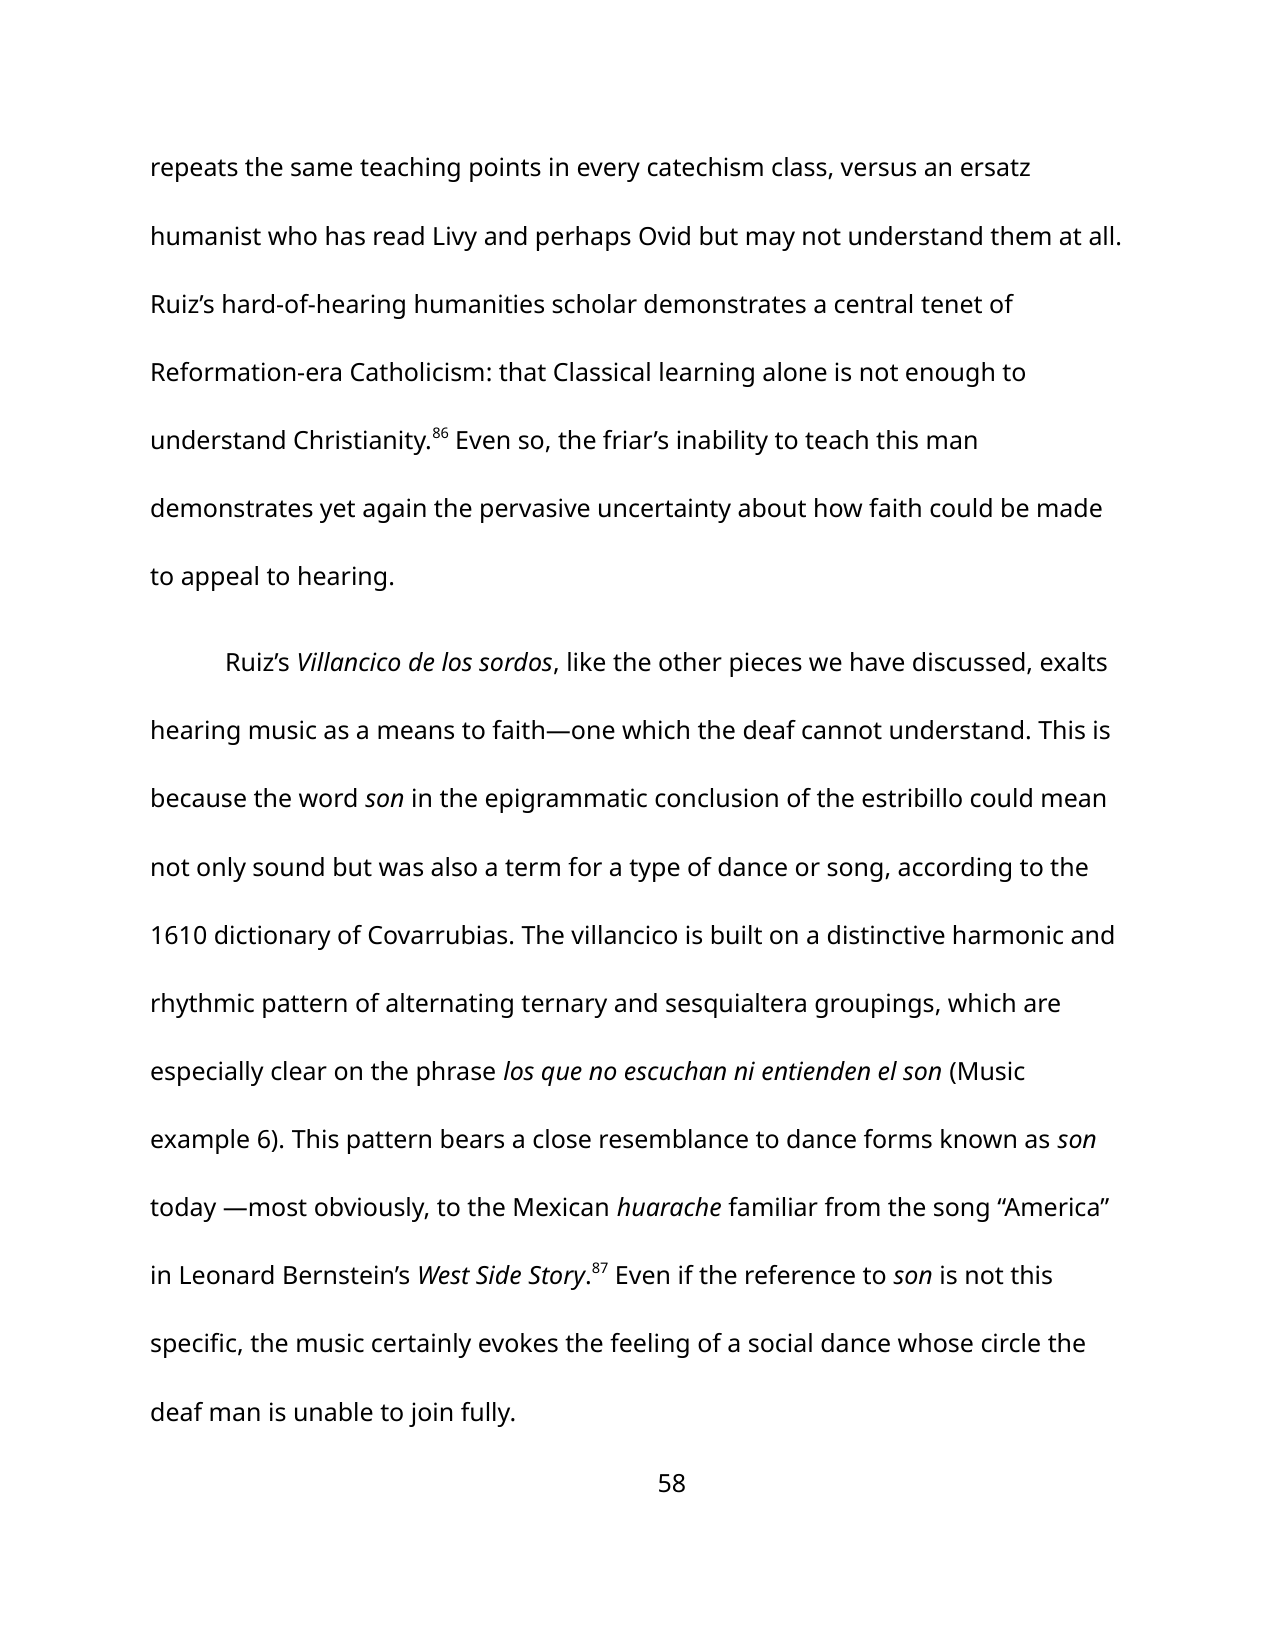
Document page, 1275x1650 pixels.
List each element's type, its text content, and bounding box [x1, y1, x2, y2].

text repeats the same teaching points in every catechism class, versus an ersatz humanist who has read Livy and perhaps Ovid but may not understand them at all. Ruiz’s hard-of-hearing humanities scholar demonstrates a central tenet of Reformation-era Catholicism: that Classical learning alone is not enough to understand Christianity. Even so, the friar’s inability to teach this man demonstrates yet again the pervasive uncertainty about how faith could be made to appeal to hearing. [150, 150, 1125, 593]
text Ruiz’s Villancico de los sordos, like the other pieces we have discussed, exalts hearing music as a means to faith—one which the deaf cannot understand. This is because the word son in the epigrammatic conclusion of the estribillo could mean not only sound but was also a term for a type of dance or song, according to the 1610 dictionary of Covarrubias. The villancico is built on a distinctive harmonic and rhythmic pattern of alternating ternary and sesquialtera groupings, which are especially clear on the phrase los que no escuchan ni entienden el son (Music example 6). This pattern bears a close resemblance to dance forms known as son today —most obviously, to the Mexican huarache familiar from the song “America” in Leonard Bernstein’s West Side Story. Even if the reference to son is not this specific, the music certainly evokes the feeling of a social dance whose circle the deaf man is unable to join fully. [150, 645, 1125, 1428]
